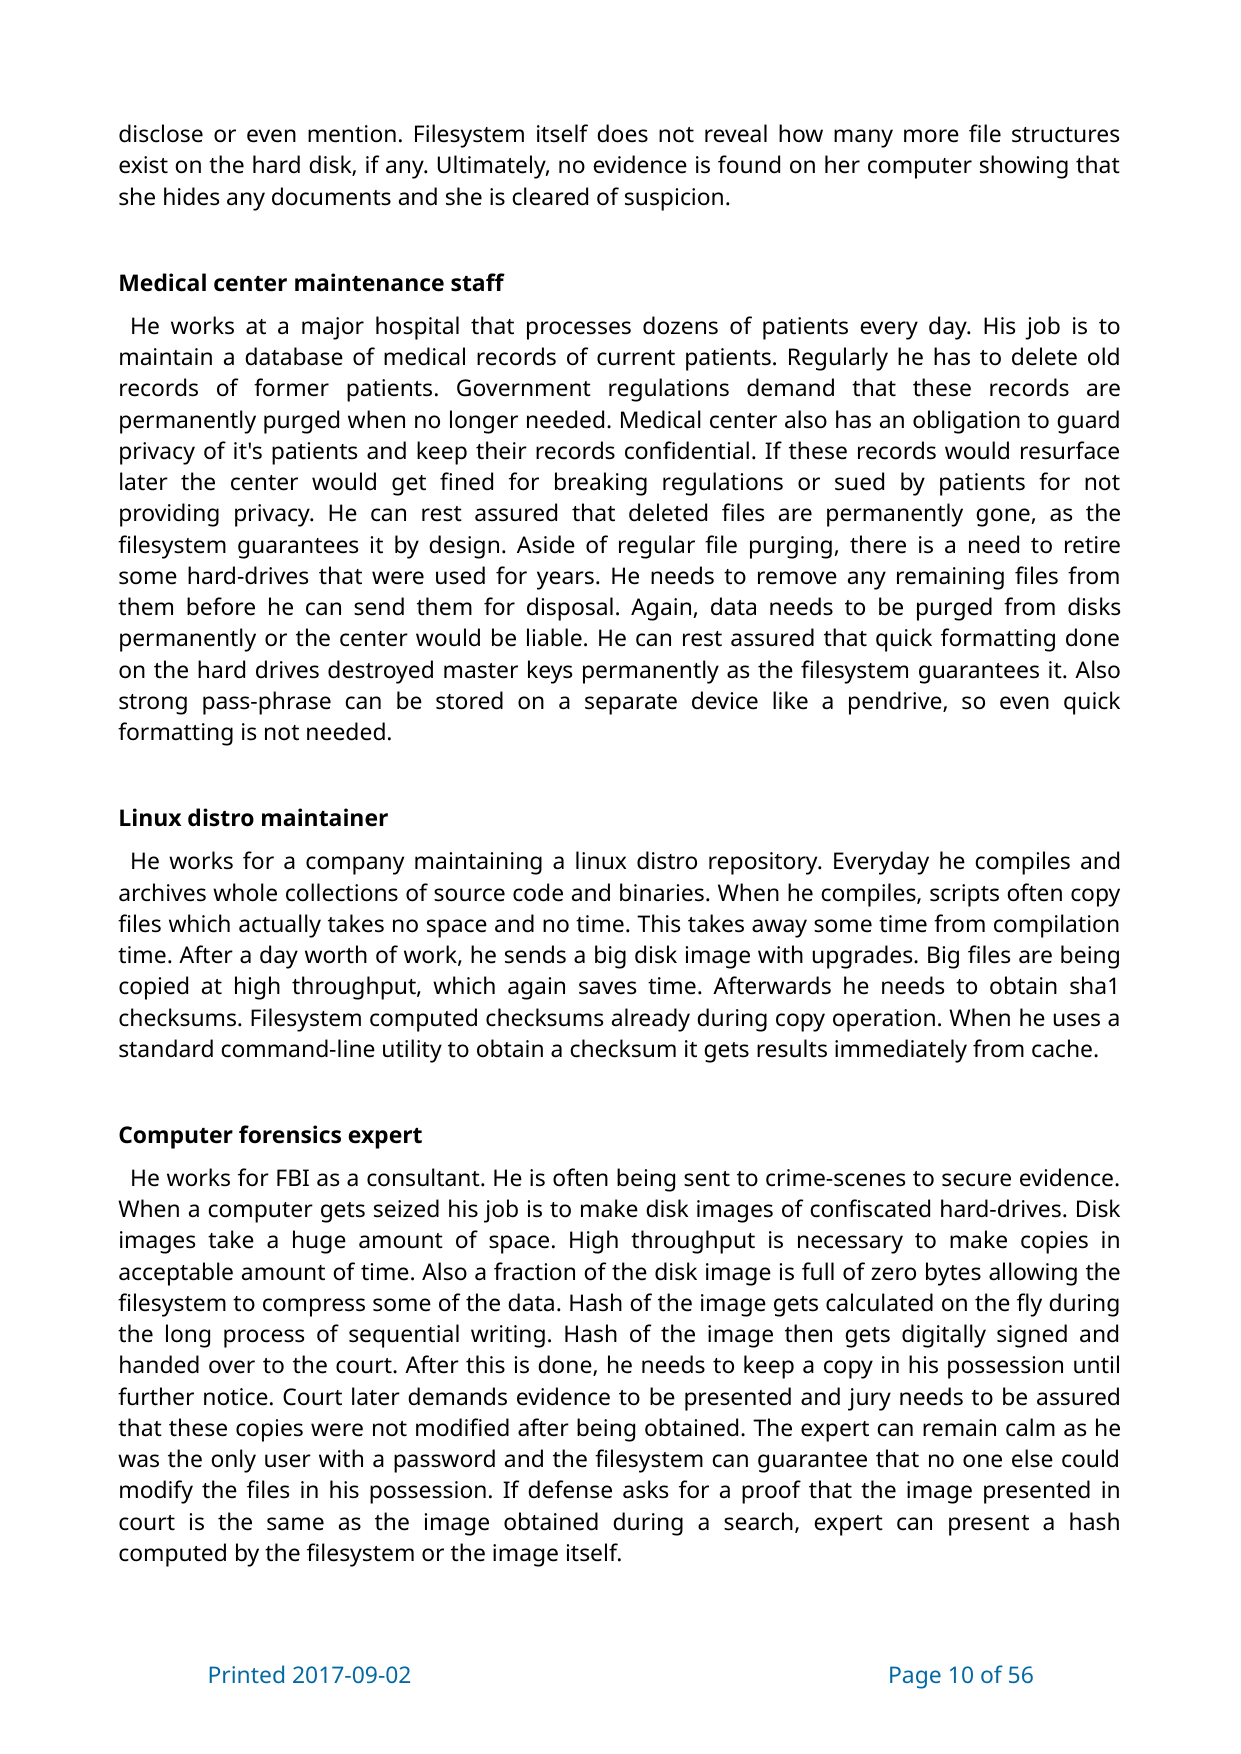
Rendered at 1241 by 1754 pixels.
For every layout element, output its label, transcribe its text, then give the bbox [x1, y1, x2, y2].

text He works at a major hospital that processes dozens of patients every day. His job is to maintain a database of medical records of current patients. Regularly he has to delete old records of former patients. Government regulations demand that these records are permanently purged when no longer needed. Medical center also has an obligation to guard privacy of it's patients and keep their records confidential. If these records would resurface later the center would get fined for breaking regulations or sued by patients for not providing privacy. He can rest assured that deleted files are permanently gone, as the filesystem guarantees it by design. Aside of regular file purging, there is a need to retire some hard-drives that were used for years. He needs to remove any remaining files from them before he can send them for disposal. Again, data needs to be purged from disks permanently or the center would be liable. He can rest assured that quick formatting done on the hard drives destroyed master keys permanently as the filesystem guarantees it. Also strong pass-phrase can be stored on a separate device like a pendrive, so even quick formatting is not needed. [118, 310, 1122, 747]
text disclose or even mention. Filesystem itself does not reveal how many more file structures exist on the hard disk, if any. Ultimately, no evidence is found on her computer showing that she hides any documents and she is cleared of suspicion. [118, 118, 1122, 212]
subtitle Medical center maintenance staff [118, 267, 1122, 298]
text He works for a company maintaining a linux distro repository. Everyday he compiles and archives whole collections of source code and binaries. When he compiles, scripts often copy files which actually takes no space and no time. This takes away some time from compilation time. After a day worth of work, he sends a big disk image with upgrades. Big files are being copied at high throughput, which again saves time. Afterwards he needs to obtain sha1 checksums. Filesystem computed checksums already during copy operation. When he uses a standard command-line utility to obtain a checksum it gets results immediately from cache. [118, 845, 1122, 1064]
subtitle Computer forensics expert [118, 1119, 1122, 1150]
subtitle Linux distro maintainer [118, 802, 1122, 833]
text He works for FBI as a consultant. He is often being sent to crime-scenes to secure evidence. When a computer gets seized his job is to make disk images of confiscated hard-drives. Disk images take a huge amount of space. High throughput is necessary to make copies in acceptable amount of time. Also a fraction of the disk image is full of zero bytes allowing the filesystem to compress some of the data. Hash of the image gets calculated on the fly during the long process of sequential writing. Hash of the image then gets digitally signed and handed over to the court. After this is done, he needs to keep a copy in his possession until further notice. Court later demands evidence to be presented and jury needs to be assured that these copies were not modified after being obtained. The expert can remain calm as he was the only user with a password and the filesystem can guarantee that no one else could modify the files in his possession. If defense asks for a proof that the image presented in court is the same as the image obtained during a search, expert can present a hash computed by the filesystem or the image itself. [118, 1162, 1122, 1568]
